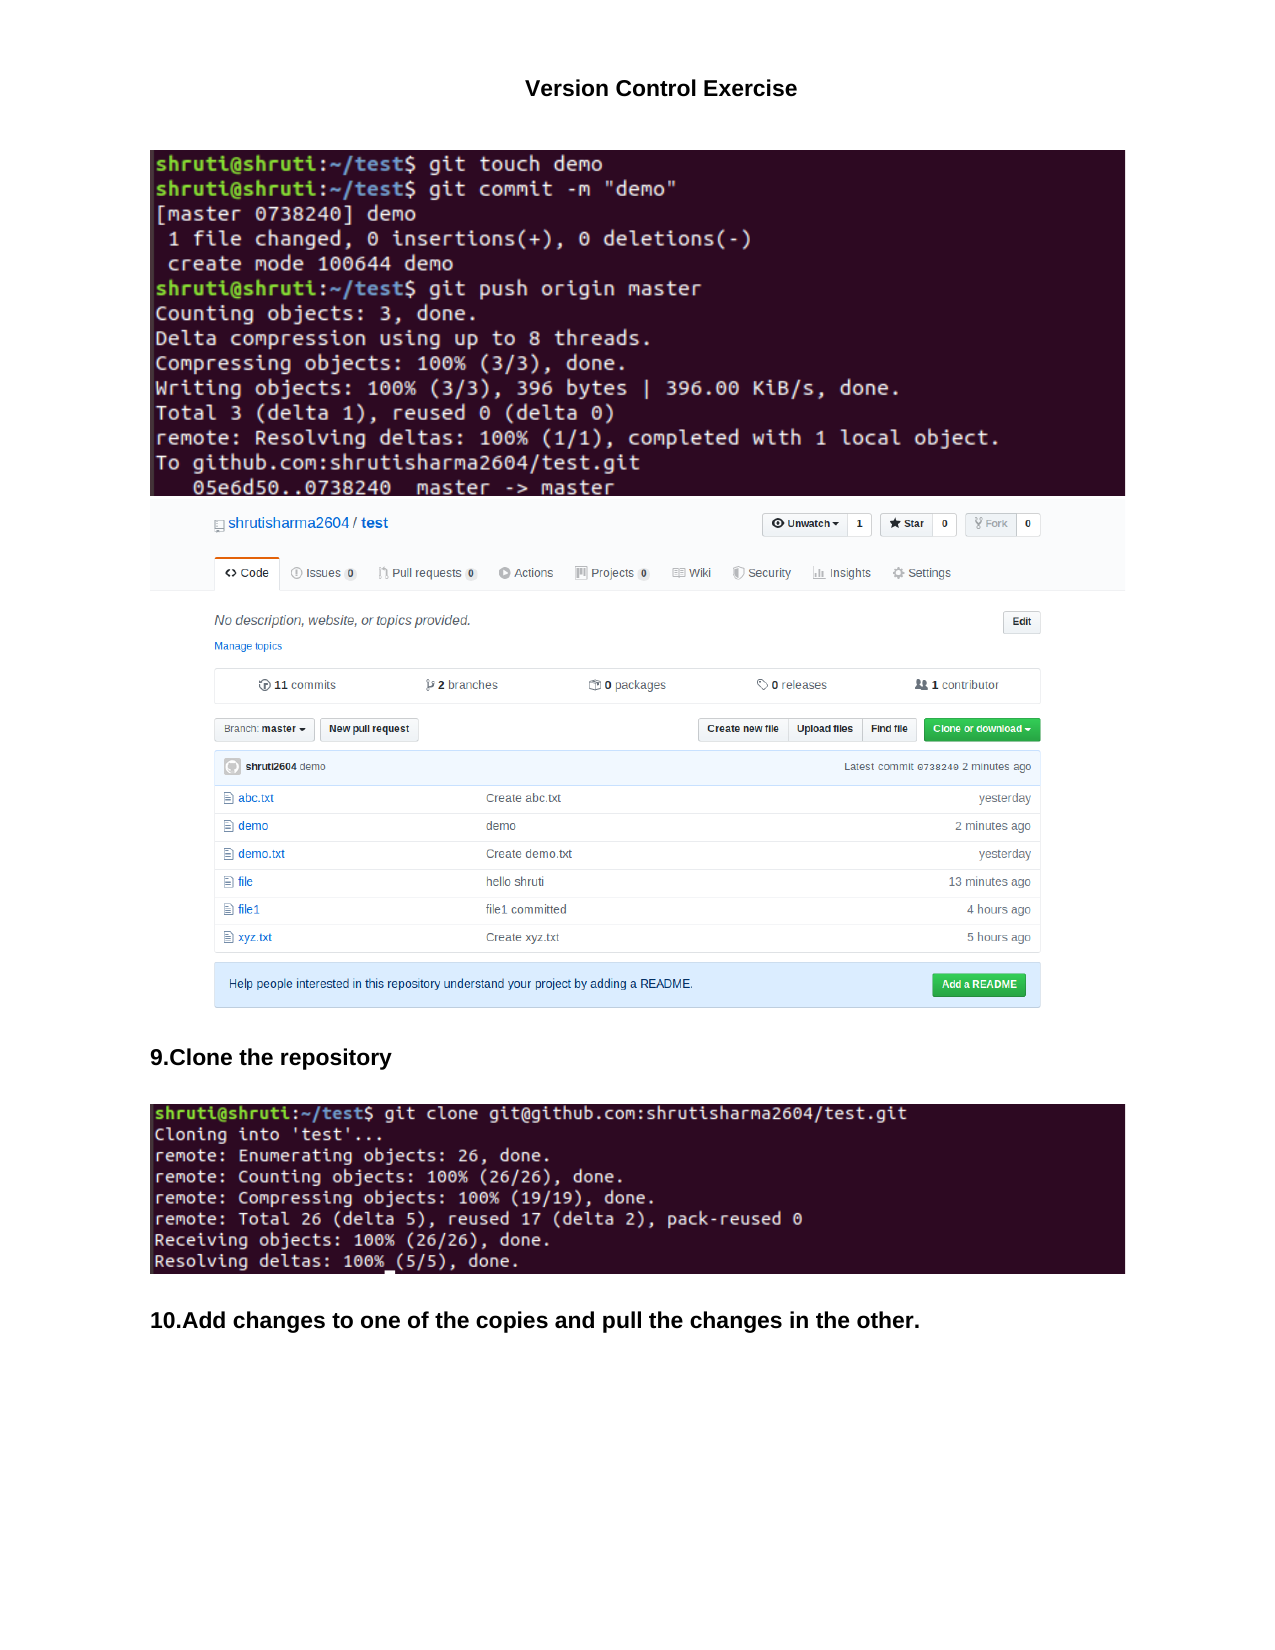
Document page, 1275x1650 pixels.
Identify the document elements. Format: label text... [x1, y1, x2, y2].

picture [150, 499, 1125, 1011]
picture [150, 150, 1125, 496]
picture [150, 1104, 1125, 1274]
text 9.Clone the repository [150, 1044, 1125, 1071]
text 10.Add changes to one of the copies and pull the changes in the other. [150, 1307, 1125, 1334]
